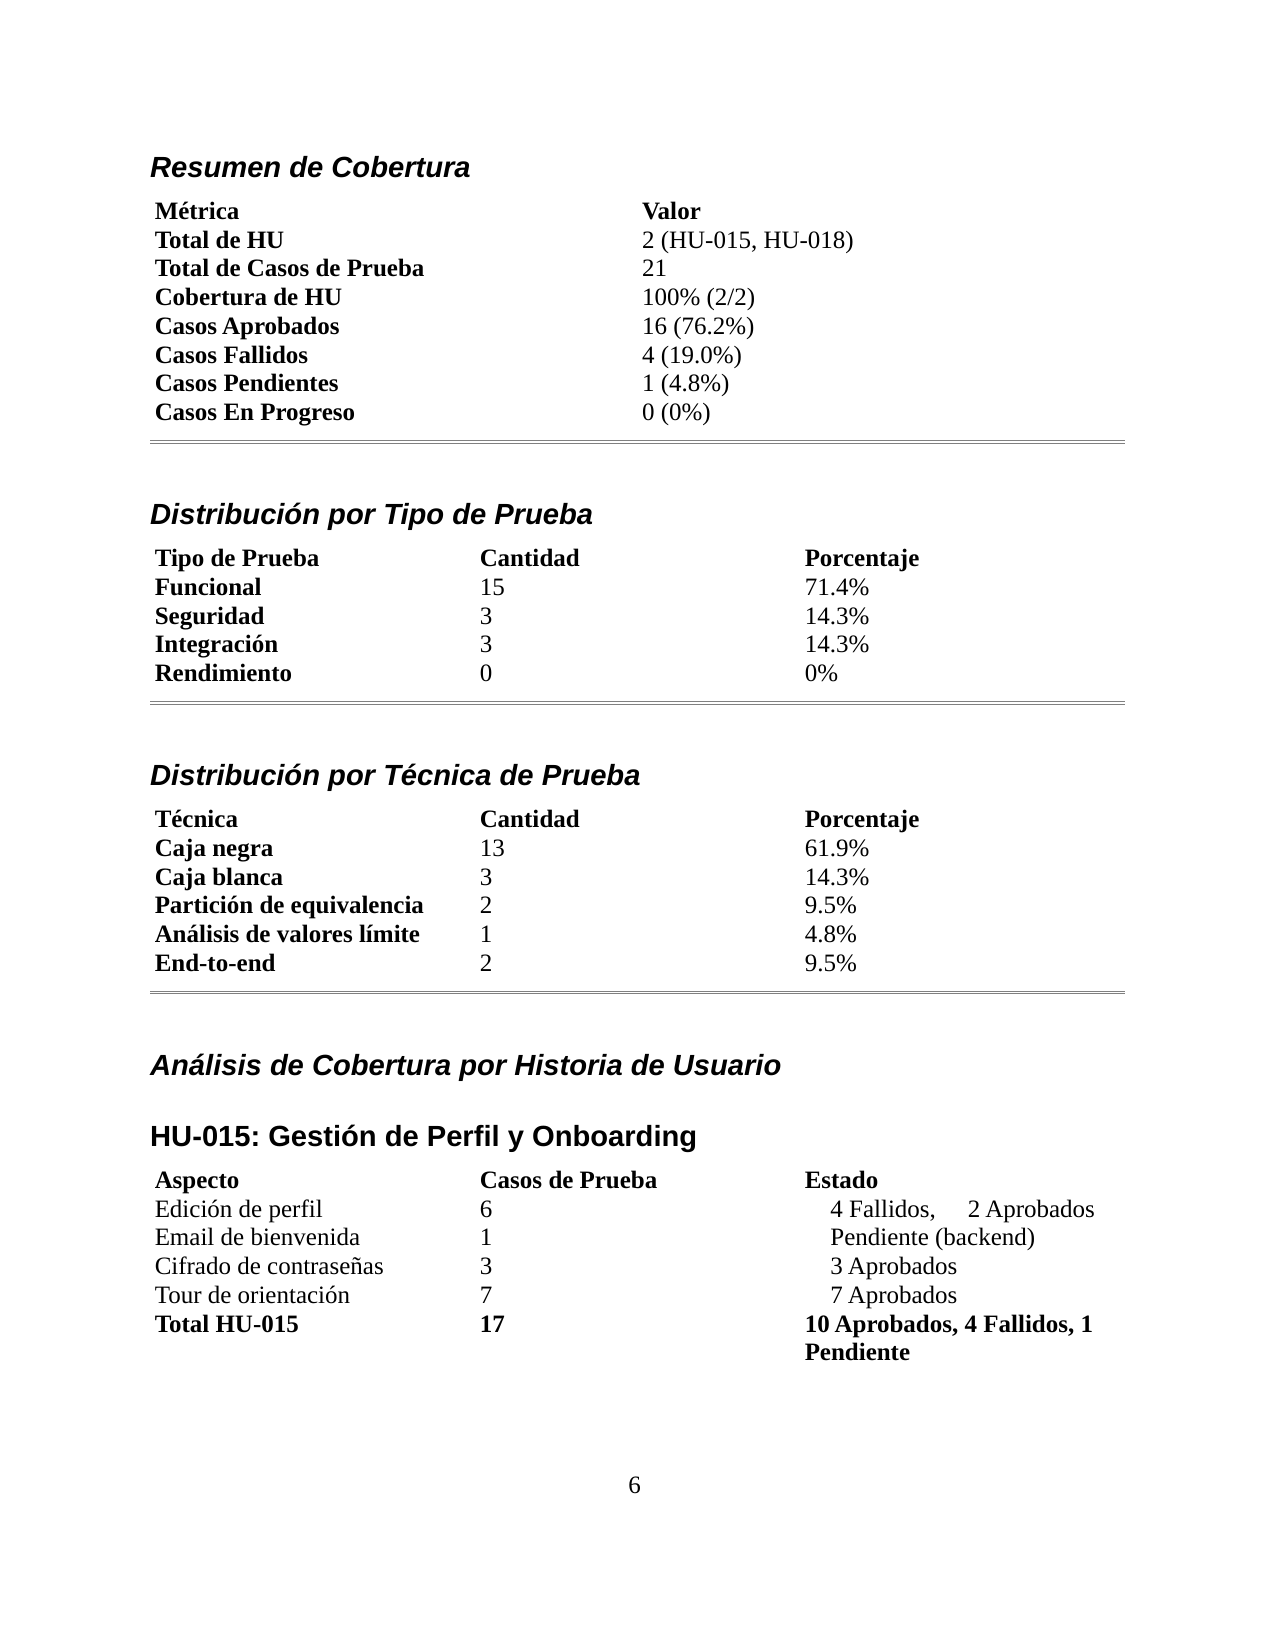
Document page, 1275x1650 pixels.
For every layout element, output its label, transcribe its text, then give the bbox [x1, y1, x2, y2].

table_header Tipo de Prueba [150, 543, 475, 572]
table_cell 100% (2/2) [638, 282, 1125, 311]
table_cell 1 [475, 1223, 800, 1251]
table_cell 14.3% [800, 630, 1125, 658]
table_cell Edición de perfil [150, 1194, 475, 1222]
table_cell 3 [475, 630, 800, 658]
subtitle Resumen de Cobertura [150, 150, 1125, 183]
table_cell 2 [475, 948, 800, 977]
table_cell 16 (76.2%) [638, 311, 1125, 340]
table_cell 1 [475, 919, 800, 948]
table_cell 4 (19.0%) [638, 340, 1125, 368]
table_header Valor [638, 196, 1125, 225]
table_cell Análisis de valores límite [150, 919, 475, 948]
table_header Cantidad [475, 543, 800, 572]
subtitle Distribución por Tipo de Prueba [150, 497, 1125, 531]
table_cell Email de bienvenida [150, 1223, 475, 1251]
table_cell Cifrado de contraseñas [150, 1251, 475, 1280]
table_cell 21 [638, 254, 1125, 282]
table_cell 🔄 Pendiente (backend) [800, 1223, 1125, 1251]
table_cell Integración [150, 630, 475, 658]
table_cell Casos Aprobados [150, 311, 637, 340]
table_cell Casos Pendientes [150, 369, 637, 397]
table_cell ✅ 3 Aprobados [800, 1251, 1125, 1280]
table_cell 15 [475, 572, 800, 601]
table_cell Total HU-015 [150, 1309, 475, 1366]
table_cell 1 (4.8%) [638, 369, 1125, 397]
table_cell Tour de orientación [150, 1280, 475, 1309]
table_cell Caja negra [150, 833, 475, 862]
table_cell Total de HU [150, 225, 637, 253]
table_cell 10 Aprobados, 4 Fallidos, 1 Pendiente [800, 1309, 1125, 1366]
table_cell Partición de equivalencia [150, 890, 475, 919]
table_header Métrica [150, 196, 637, 225]
table_cell Seguridad [150, 601, 475, 629]
table_cell 0% [800, 658, 1125, 687]
table_cell Funcional [150, 572, 475, 601]
table_cell 9.5% [800, 948, 1125, 977]
table_cell 71.4% [800, 572, 1125, 601]
table_header Porcentaje [800, 804, 1125, 833]
table_cell 4.8% [800, 919, 1125, 948]
table_cell 61.9% [800, 833, 1125, 862]
table_header Técnica [150, 804, 475, 833]
table_cell 0 [475, 658, 800, 687]
table_cell Casos En Progreso [150, 397, 637, 426]
table_header Estado [800, 1165, 1125, 1194]
table_cell ✅ 7 Aprobados [800, 1280, 1125, 1309]
table_cell 2 [475, 890, 800, 919]
table_cell 17 [475, 1309, 800, 1366]
table_header Cantidad [475, 804, 800, 833]
table_cell Rendimiento [150, 658, 475, 687]
subtitle HU-015: Gestión de Perfil y Onboarding [150, 1119, 1125, 1152]
subtitle Distribución por Técnica de Prueba [150, 758, 1125, 792]
table_cell 6 [475, 1194, 800, 1222]
table_cell 2 (HU-015, HU-018) [638, 225, 1125, 253]
table_cell 9.5% [800, 890, 1125, 919]
table_cell 14.3% [800, 601, 1125, 629]
table_cell Total de Casos de Prueba [150, 254, 637, 282]
table_header Aspecto [150, 1165, 475, 1194]
table_cell Cobertura de HU [150, 282, 637, 311]
table_cell Casos Fallidos [150, 340, 637, 368]
subtitle Análisis de Cobertura por Historia de Usuario [150, 1048, 1125, 1081]
table_cell 13 [475, 833, 800, 862]
table_cell Caja blanca [150, 862, 475, 890]
table_cell 14.3% [800, 862, 1125, 890]
table_cell 3 [475, 1251, 800, 1280]
table_header Casos de Prueba [475, 1165, 800, 1194]
table_cell End-to-end [150, 948, 475, 977]
table_cell 3 [475, 862, 800, 890]
table_cell 7 [475, 1280, 800, 1309]
table_header Porcentaje [800, 543, 1125, 572]
table_cell 3 [475, 601, 800, 629]
table_cell 0 (0%) [638, 397, 1125, 426]
table_cell ❌ 4 Fallidos, ✅ 2 Aprobados [800, 1194, 1125, 1222]
